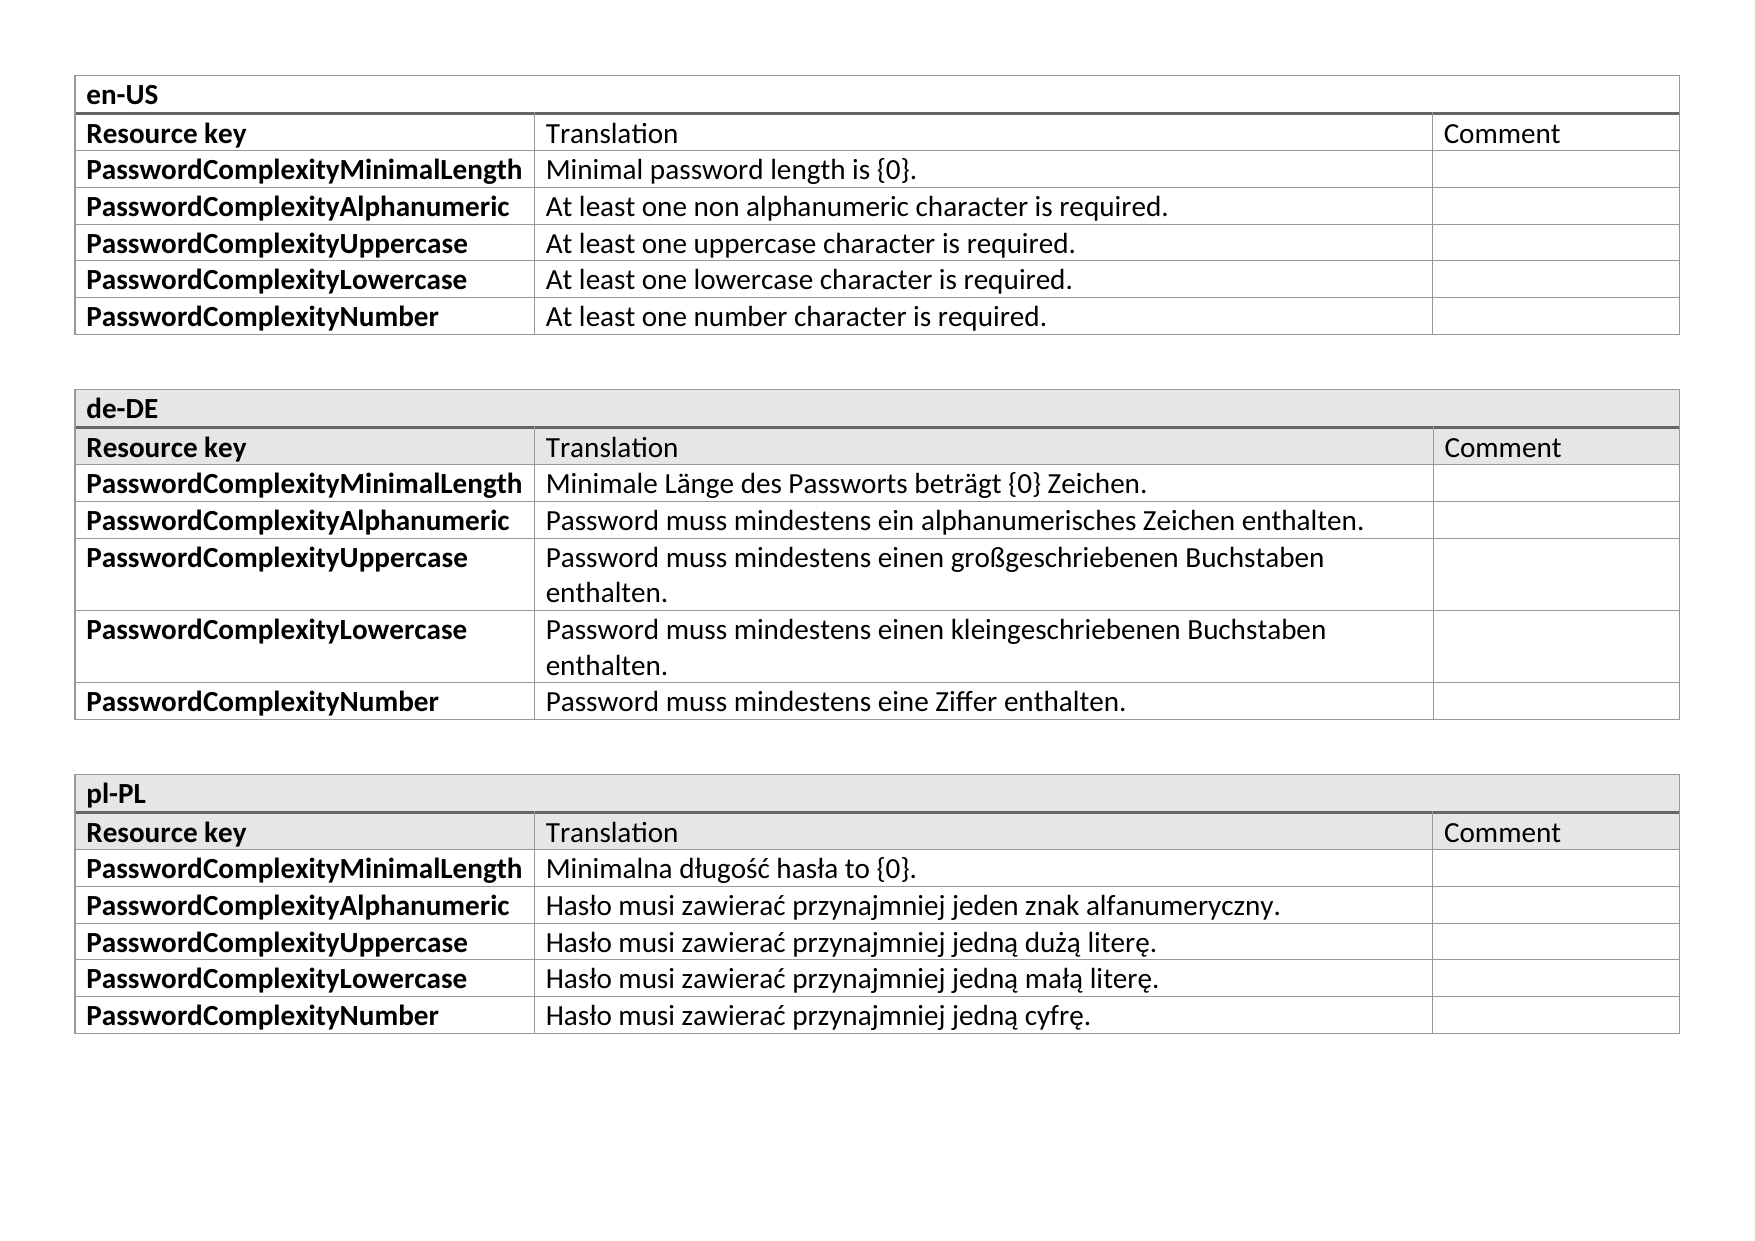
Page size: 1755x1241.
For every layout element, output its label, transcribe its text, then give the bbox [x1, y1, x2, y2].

table_cell PasswordComplexityNumber [76, 683, 534, 719]
table_cell Translation [535, 814, 1432, 849]
table_cell Password muss mindestens eine Ziffer enthalten. [535, 683, 1433, 719]
table_cell [1433, 188, 1679, 224]
table_header pl-PL [76, 775, 1679, 811]
table_cell [1434, 502, 1679, 538]
table_cell Resource key [76, 115, 534, 150]
table_cell Translation [535, 115, 1432, 150]
table_cell PasswordComplexityMinimalLength [76, 151, 534, 187]
table_cell PasswordComplexityLowercase [76, 261, 534, 297]
table_cell Resource key [76, 814, 534, 849]
table_cell At least one number character is required. [535, 298, 1432, 334]
table_cell PasswordComplexityAlphanumeric [76, 887, 534, 923]
table_cell Hasło musi zawierać przynajmniej jeden znak alfanumeryczny. [535, 887, 1432, 923]
table_cell PasswordComplexityMinimalLength [76, 850, 534, 886]
table_cell Resource key [76, 429, 534, 464]
table_cell At least one uppercase character is required. [535, 225, 1432, 260]
table_cell [1433, 960, 1679, 996]
table_cell At least one non alphanumeric character is required. [535, 188, 1432, 224]
table_cell [1433, 225, 1679, 260]
table_cell [1433, 924, 1679, 959]
table_cell Comment [1433, 814, 1679, 849]
table_cell Minimalna długość hasła to {0}. [535, 850, 1432, 886]
table_cell PasswordComplexityUppercase [76, 539, 534, 610]
table_header de-DE [76, 390, 1679, 426]
table_cell PasswordComplexityLowercase [76, 611, 534, 682]
table_cell [1433, 850, 1679, 886]
table_cell Minimal password length is {0}. [535, 151, 1432, 187]
table_cell Hasło musi zawierać przynajmniej jedną dużą literę. [535, 924, 1432, 959]
table_cell PasswordComplexityUppercase [76, 225, 534, 260]
table_cell PasswordComplexityNumber [76, 298, 534, 334]
table_cell Comment [1434, 429, 1679, 464]
table_cell [1433, 997, 1679, 1033]
table_cell [1433, 151, 1679, 187]
table_cell Password muss mindestens einen kleingeschriebenen Buchstaben enthalten. [535, 611, 1433, 682]
table_cell Password muss mindestens einen großgeschriebenen Buchstaben enthalten. [535, 539, 1433, 610]
table_cell PasswordComplexityNumber [76, 997, 534, 1033]
table_cell [1433, 887, 1679, 923]
table_cell Hasło musi zawierać przynajmniej jedną cyfrę. [535, 997, 1432, 1033]
table_cell [1434, 465, 1679, 501]
table_cell PasswordComplexityMinimalLength [76, 465, 534, 501]
table_cell PasswordComplexityUppercase [76, 924, 534, 959]
table_header en-US [76, 76, 1679, 112]
table_cell [1433, 261, 1679, 297]
table_cell Password muss mindestens ein alphanumerisches Zeichen enthalten. [535, 502, 1433, 538]
table_cell PasswordComplexityLowercase [76, 960, 534, 996]
table_cell PasswordComplexityAlphanumeric [76, 188, 534, 224]
table_cell Comment [1433, 115, 1679, 150]
table_cell Minimale Länge des Passworts beträgt {0} Zeichen. [535, 465, 1433, 501]
table_cell PasswordComplexityAlphanumeric [76, 502, 534, 538]
table_cell [1434, 539, 1679, 610]
table_cell [1434, 611, 1679, 682]
table_cell Hasło musi zawierać przynajmniej jedną małą literę. [535, 960, 1432, 996]
table_cell Translation [535, 429, 1433, 464]
table_cell [1433, 298, 1679, 334]
table_cell At least one lowercase character is required. [535, 261, 1432, 297]
table_cell [1434, 683, 1679, 719]
